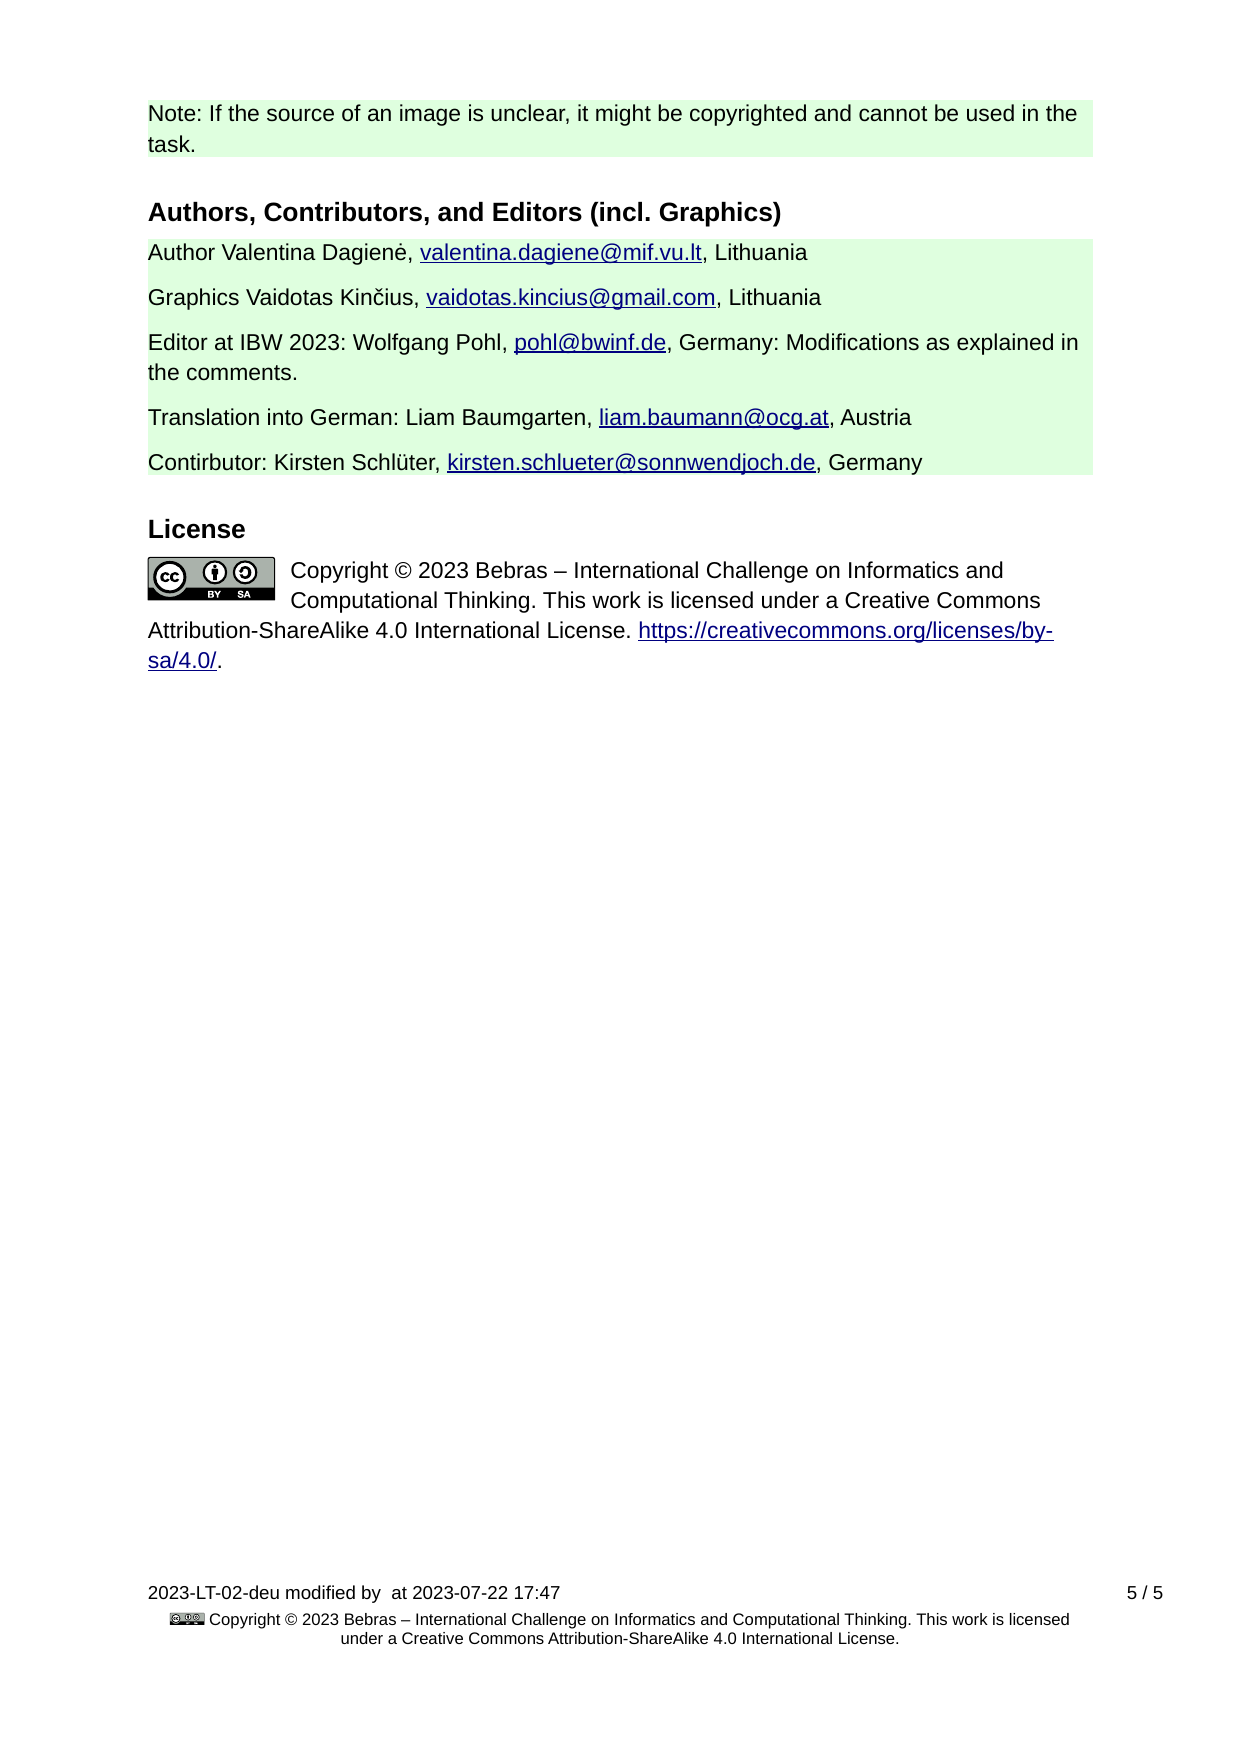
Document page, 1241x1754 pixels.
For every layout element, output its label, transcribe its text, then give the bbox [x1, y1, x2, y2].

text Contirbutor: Kirsten Schlüter, kirsten.schlueter@sonnwendjoch.de, Germany [148, 448, 1093, 475]
text Note: If the source of an image is unclear, it might be copyrighted and cannot be used in the task. [148, 100, 1093, 157]
text Graphics Vaidotas Kinčius, vaidotas.kincius@gmail.com, Lithuania [148, 284, 1093, 310]
text Copyright © 2023 Bebras – International Challenge on Informatics and Computational Thinking. This work is licensed under a Creative Commons Attribution-ShareAlike 4.0 International License. https://creativecommons.org/licenses/by-sa/4.0/. [148, 557, 1093, 674]
text Author Valentina Dagienė, valentina.dagiene@mif.vu.lt, Lithuania [148, 239, 1093, 265]
text Translation into German: Liam Baumgarten, liam.baumann@ocg.at, Austria [148, 404, 1093, 430]
subtitle License [148, 514, 1093, 544]
text Editor at IBW 2023: Wolfgang Pohl, pohl@bwinf.de, Germany: Modifications as explained in the comments. [148, 329, 1093, 385]
subtitle Authors, Contributors, and Editors (incl. Graphics) [148, 196, 1093, 227]
